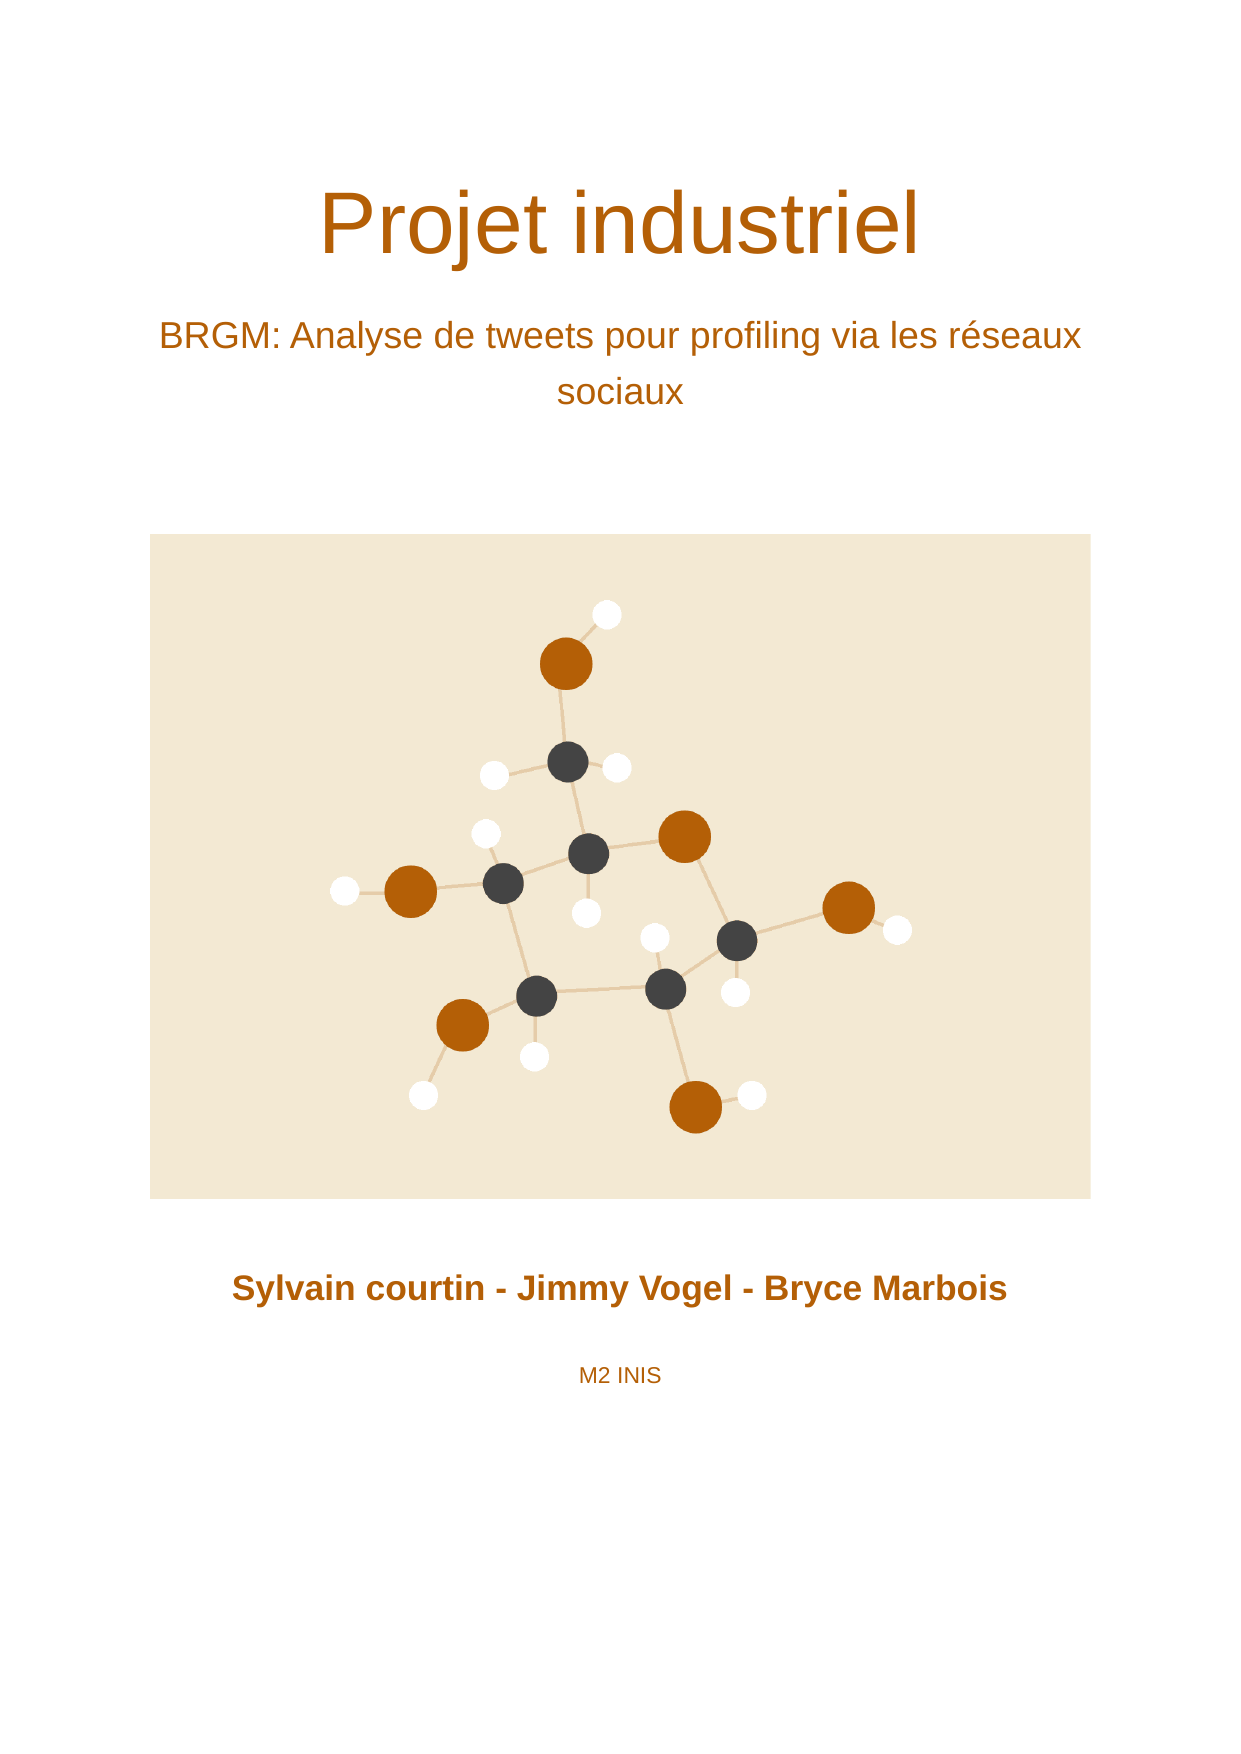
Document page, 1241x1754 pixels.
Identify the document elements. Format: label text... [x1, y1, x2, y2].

text BRGM: Analyse de tweets pour profiling via les réseaux sociaux [150, 313, 1090, 412]
title Projet industriel [150, 171, 1090, 272]
text M2 INIS [150, 1362, 1090, 1388]
text Sylvain courtin - Jimmy Vogel - Bryce Marbois [150, 1267, 1090, 1308]
picture [150, 534, 1091, 1199]
